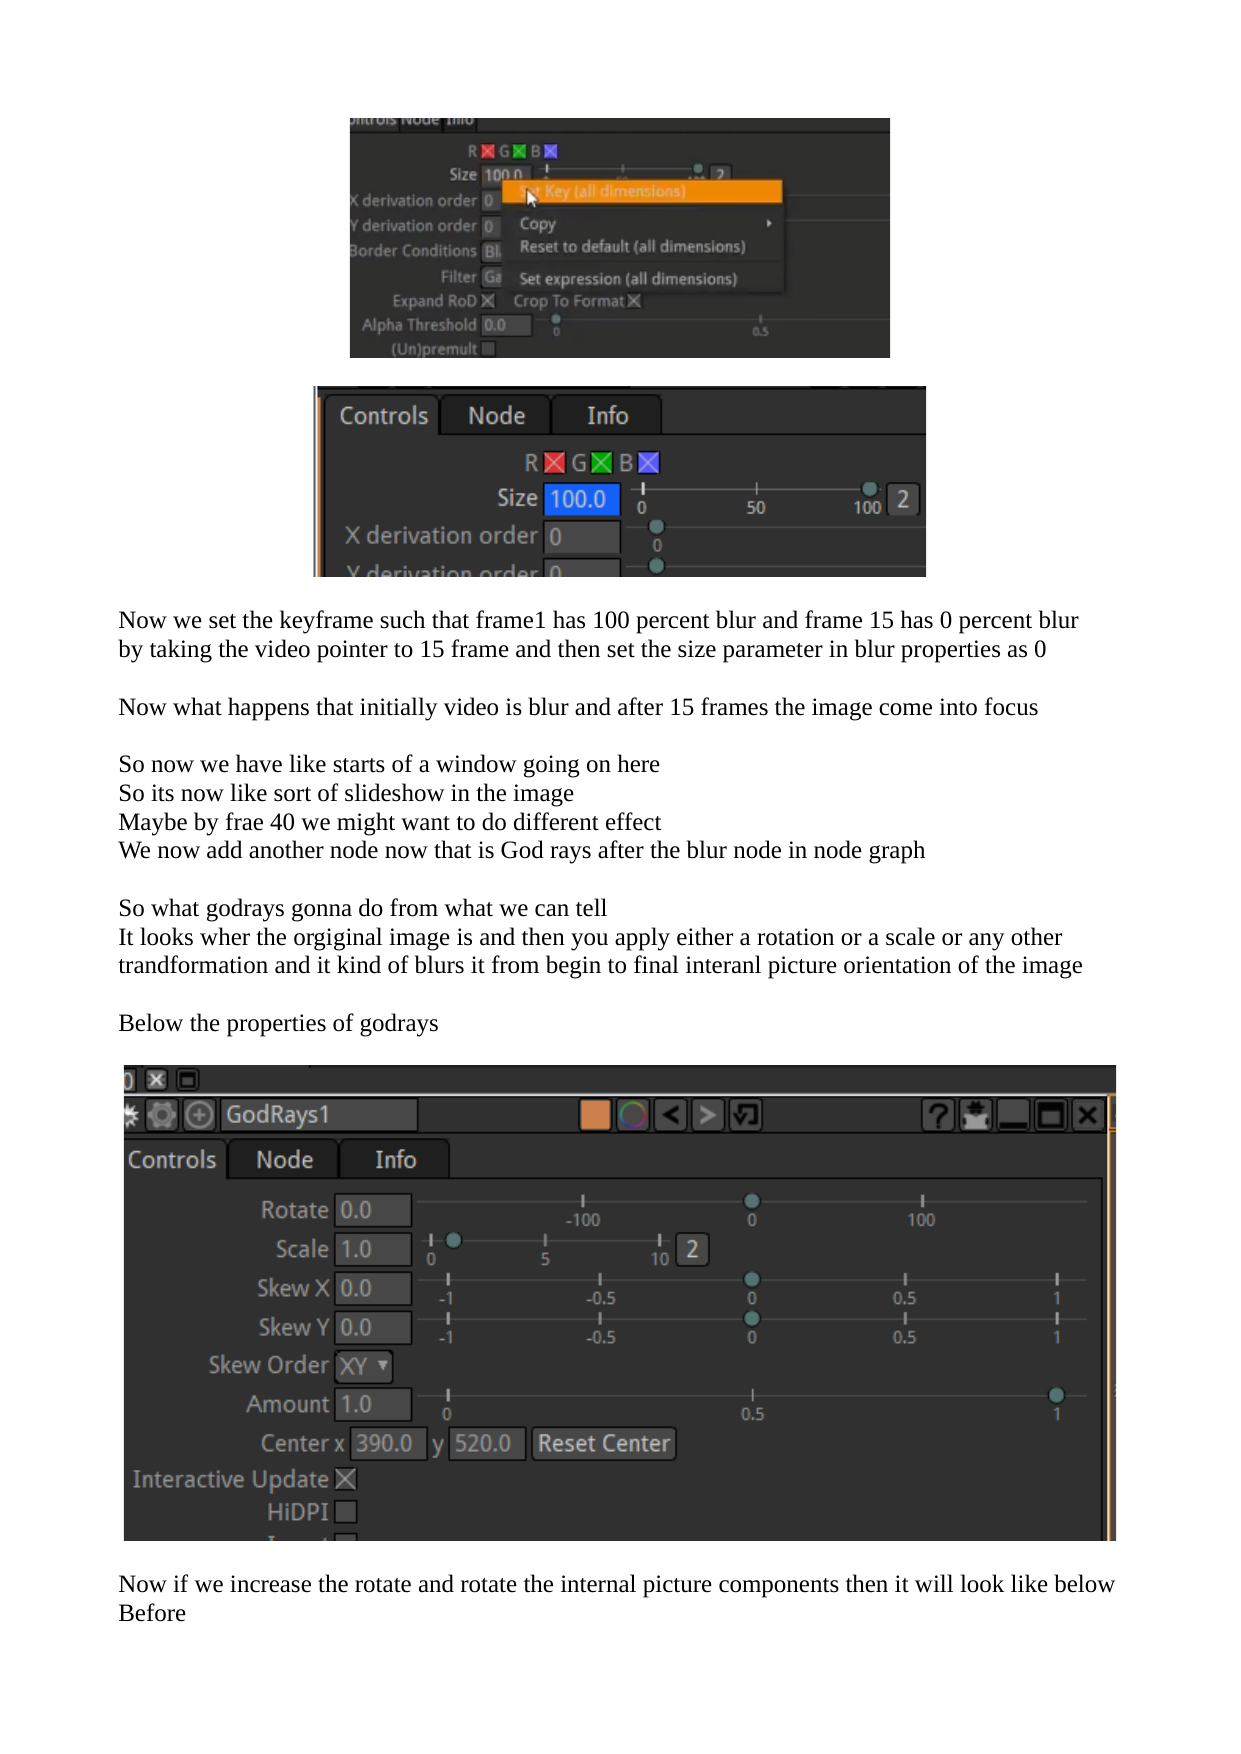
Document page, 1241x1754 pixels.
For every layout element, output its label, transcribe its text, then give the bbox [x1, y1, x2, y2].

text Now we set the keyframe such that frame1 has 100 percent blur and frame 15 has 0 percent blur [118, 605, 1122, 634]
text by taking the video pointer to 15 frame and then set the size parameter in blur properties as 0 [118, 634, 1122, 663]
text Now if we increase the rotate and rotate the internal picture components then it will look like below [118, 1569, 1122, 1598]
text Now what happens that initially video is blur and after 15 frames the image come into focus [118, 692, 1122, 720]
text We now add another node now that is God rays after the blur node in node graph [118, 835, 1122, 864]
text So its now like sort of slideshow in the image [118, 778, 1122, 807]
text Maybe by frae 40 we might want to do different effect [118, 807, 1122, 835]
picture [349, 118, 891, 358]
picture [313, 386, 927, 577]
text Before [118, 1598, 1122, 1627]
text So now we have like starts of a window going on here [118, 749, 1122, 778]
text Below the properties of godrays [118, 1008, 1122, 1037]
picture [123, 1065, 1117, 1541]
text So what godrays gonna do from what we can tell [118, 893, 1122, 922]
text It looks wher the orgiginal image is and then you apply either a rotation or a scale or any other trandformation and it kind of blurs it from begin to final interanl picture orientation of the image [118, 922, 1122, 979]
